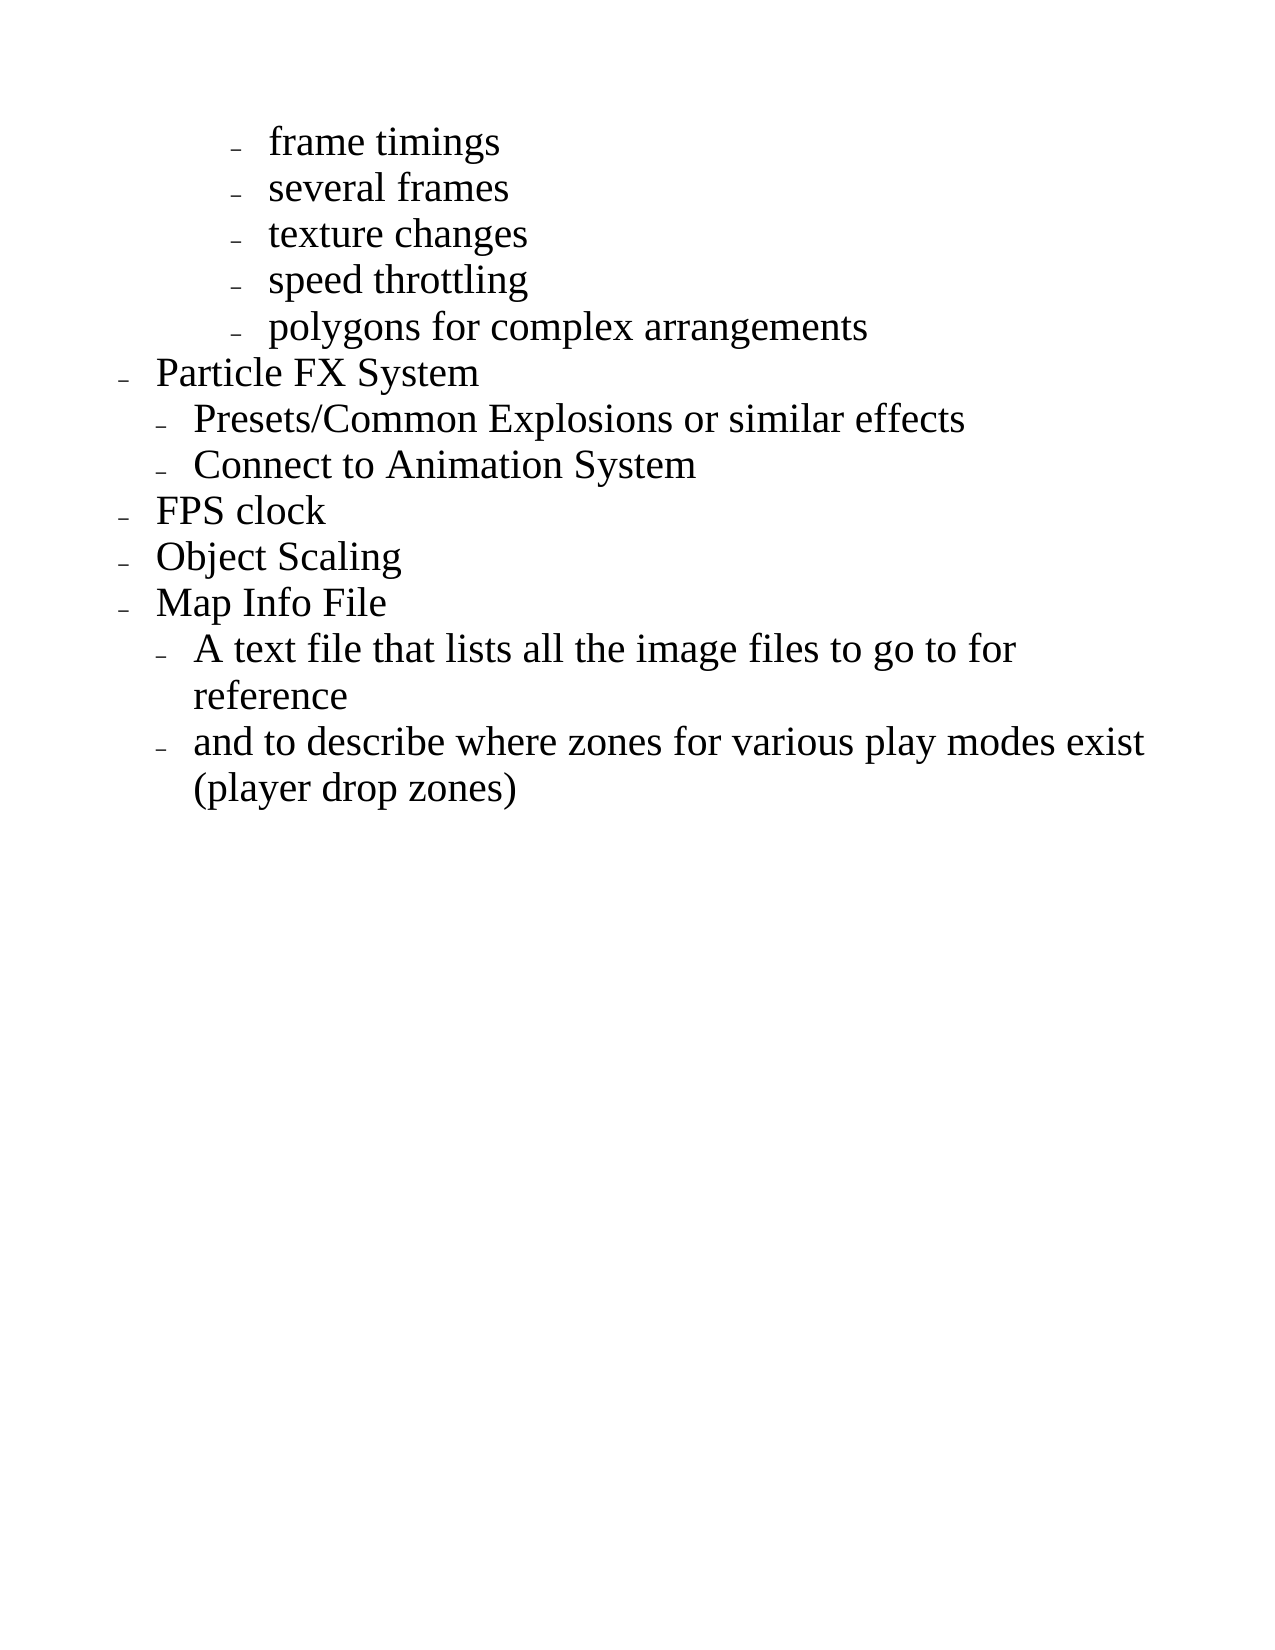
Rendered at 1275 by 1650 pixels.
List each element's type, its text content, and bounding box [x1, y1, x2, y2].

list texture changes [231, 210, 1157, 257]
list Connect to Animation System [156, 441, 1157, 487]
list FPS clock [118, 487, 1157, 533]
list frame timings [231, 118, 1157, 164]
list speed throttling [231, 257, 1157, 303]
list Presets/Common Explosions or similar effects [156, 395, 1157, 441]
list A text file that lists all the image files to go to for reference [156, 626, 1157, 718]
list Particle FX System [118, 349, 1157, 395]
list several frames [231, 164, 1157, 210]
list and to describe where zones for various play modes exist (player drop zones) [156, 718, 1157, 810]
list polygons for complex arrangements [231, 303, 1157, 349]
list Map Info File [118, 579, 1157, 626]
list Object Scaling [118, 533, 1157, 579]
